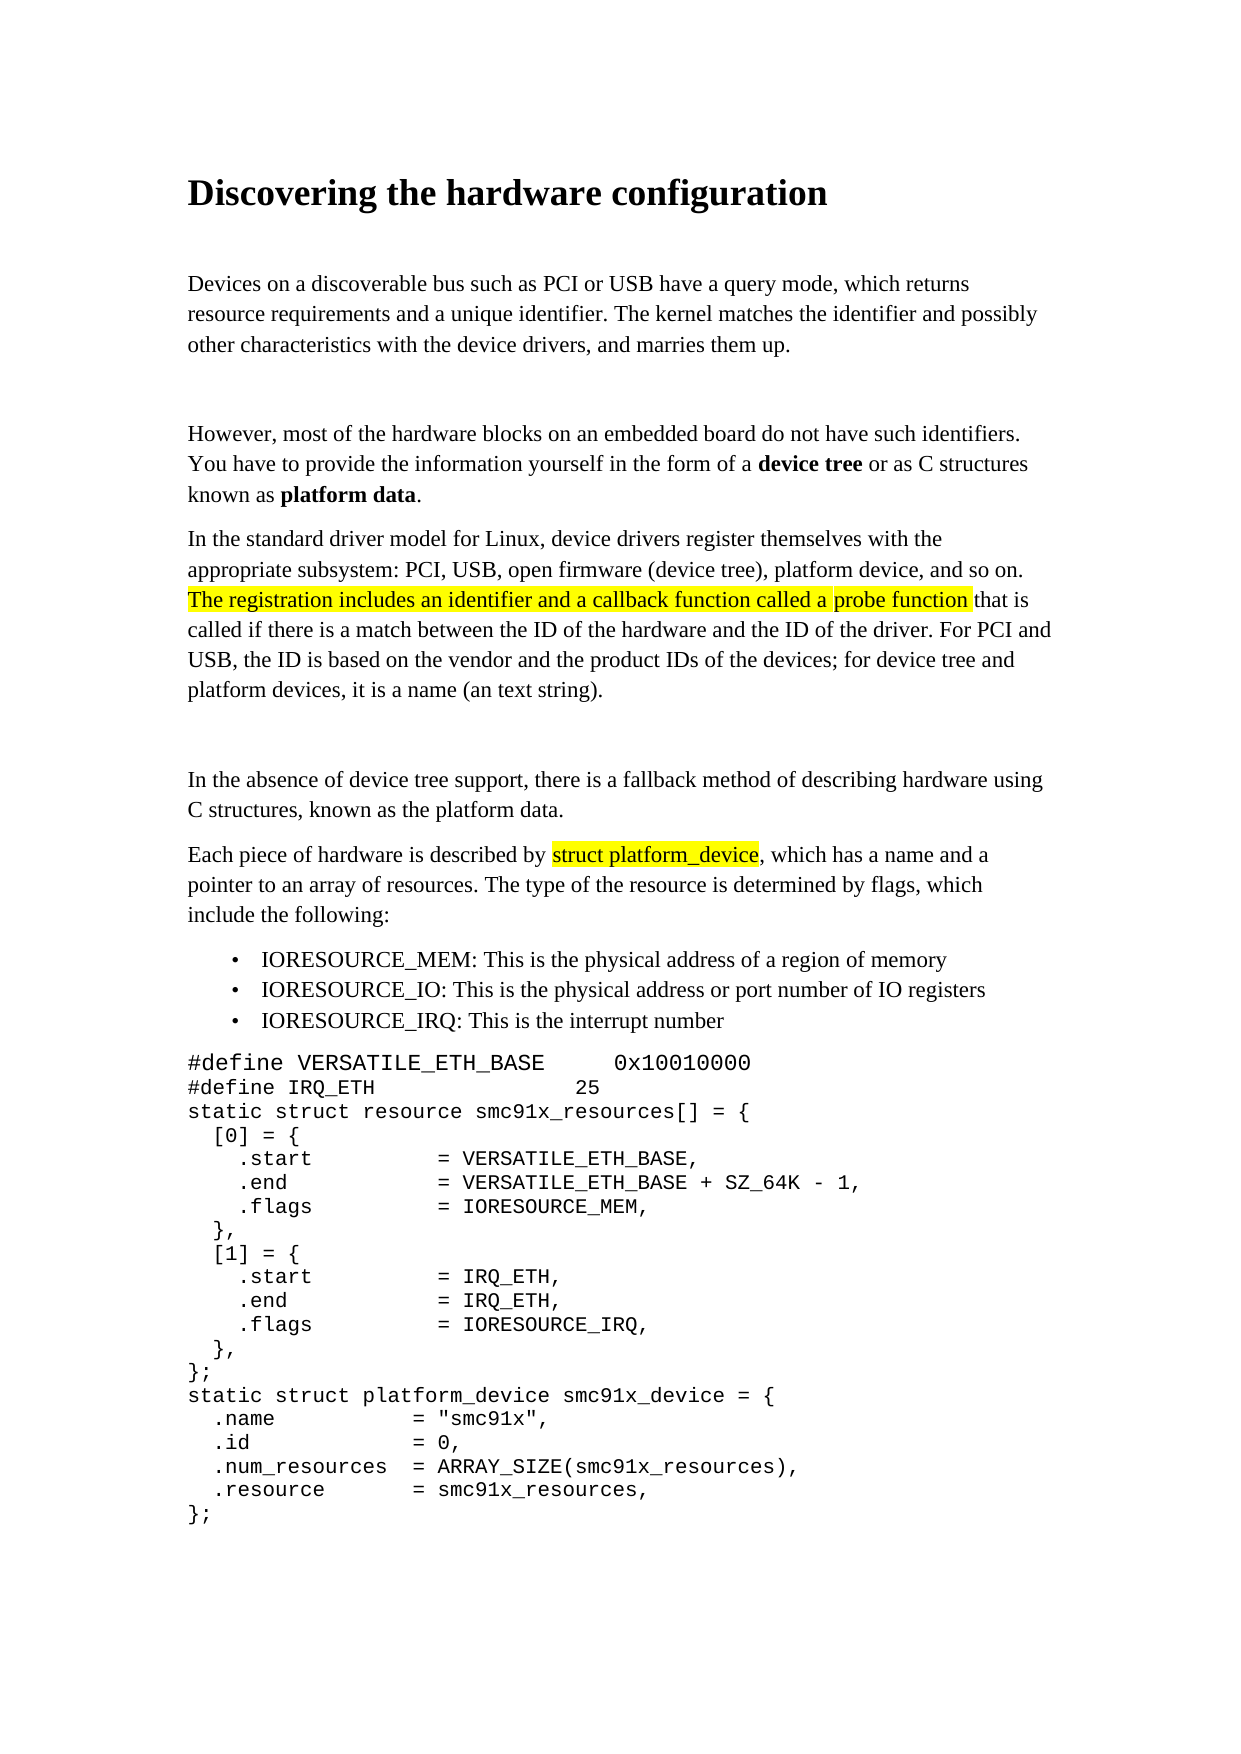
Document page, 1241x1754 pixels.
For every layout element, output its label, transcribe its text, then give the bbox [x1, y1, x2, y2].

text Devices on a discoverable bus such as PCI or USB have a query mode, which returns resource requirements and a unique identifier. The kernel matches the identifier and possibly other characteristics with the device drivers, and marries them up. [187, 270, 1053, 357]
list IORESOURCE_IRQ: This is the interrupt number [232, 1007, 1053, 1033]
text .start = VERSATILE_ETH_BASE, [187, 1148, 1053, 1172]
text [0] = { [187, 1125, 1053, 1148]
text .flags = IORESOURCE_IRQ, [187, 1314, 1053, 1337]
text }, [187, 1219, 1053, 1243]
text However, most of the hardware blocks on an embedded board do not have such identifiers. You have to provide the information yourself in the form of a device tree or as C structures known as platform data. [187, 420, 1053, 507]
text .name = "smc91x", [187, 1408, 1053, 1432]
text }, [187, 1337, 1053, 1361]
text In the standard driver model for Linux, device drivers register themselves with the appropriate subsystem: PCI, USB, open firmware (device tree), platform device, and so on. The registration includes an identifier and a callback function called a probe function that is called if there is a match between the ID of the hardware and the ID of the driver. For PCI and USB, the ID is based on the vendor and the product IDs of the devices; for device tree and platform devices, it is a name (an text string). [187, 525, 1053, 703]
text In the absence of device tree support, there is a fallback method of describing hardware using C structures, known as the platform data. [187, 766, 1053, 823]
text .end = IRQ_ETH, [187, 1290, 1053, 1314]
text .start = IRQ_ETH, [187, 1267, 1053, 1290]
text }; [187, 1503, 1053, 1527]
text .end = VERSATILE_ETH_BASE + SZ_64K - 1, [187, 1172, 1053, 1196]
text Each piece of hardware is described by struct platform_device, which has a name and a pointer to an array of resources. The type of the resource is determined by flags, which include the following: [187, 841, 1053, 928]
subtitle Discovering the hardware configuration [187, 171, 1053, 214]
text }; [187, 1361, 1053, 1385]
text .resource = smc91x_resources, [187, 1479, 1053, 1503]
text [1] = { [187, 1243, 1053, 1267]
list IORESOURCE_IO: This is the physical address or port number of IO registers [232, 976, 1053, 1003]
text #define IRQ_ETH 25 [187, 1077, 1053, 1101]
text #define VERSATILE_ETH_BASE 0x10010000 [187, 1051, 1053, 1077]
text .flags = IORESOURCE_MEM, [187, 1196, 1053, 1219]
text static struct platform_device smc91x_device = { [187, 1385, 1053, 1408]
list IORESOURCE_MEM: This is the physical address of a region of memory [232, 946, 1053, 973]
text .id = 0, [187, 1432, 1053, 1456]
text static struct resource smc91x_resources[] = { [187, 1101, 1053, 1125]
text .num_resources = ARRAY_SIZE(smc91x_resources), [187, 1456, 1053, 1479]
